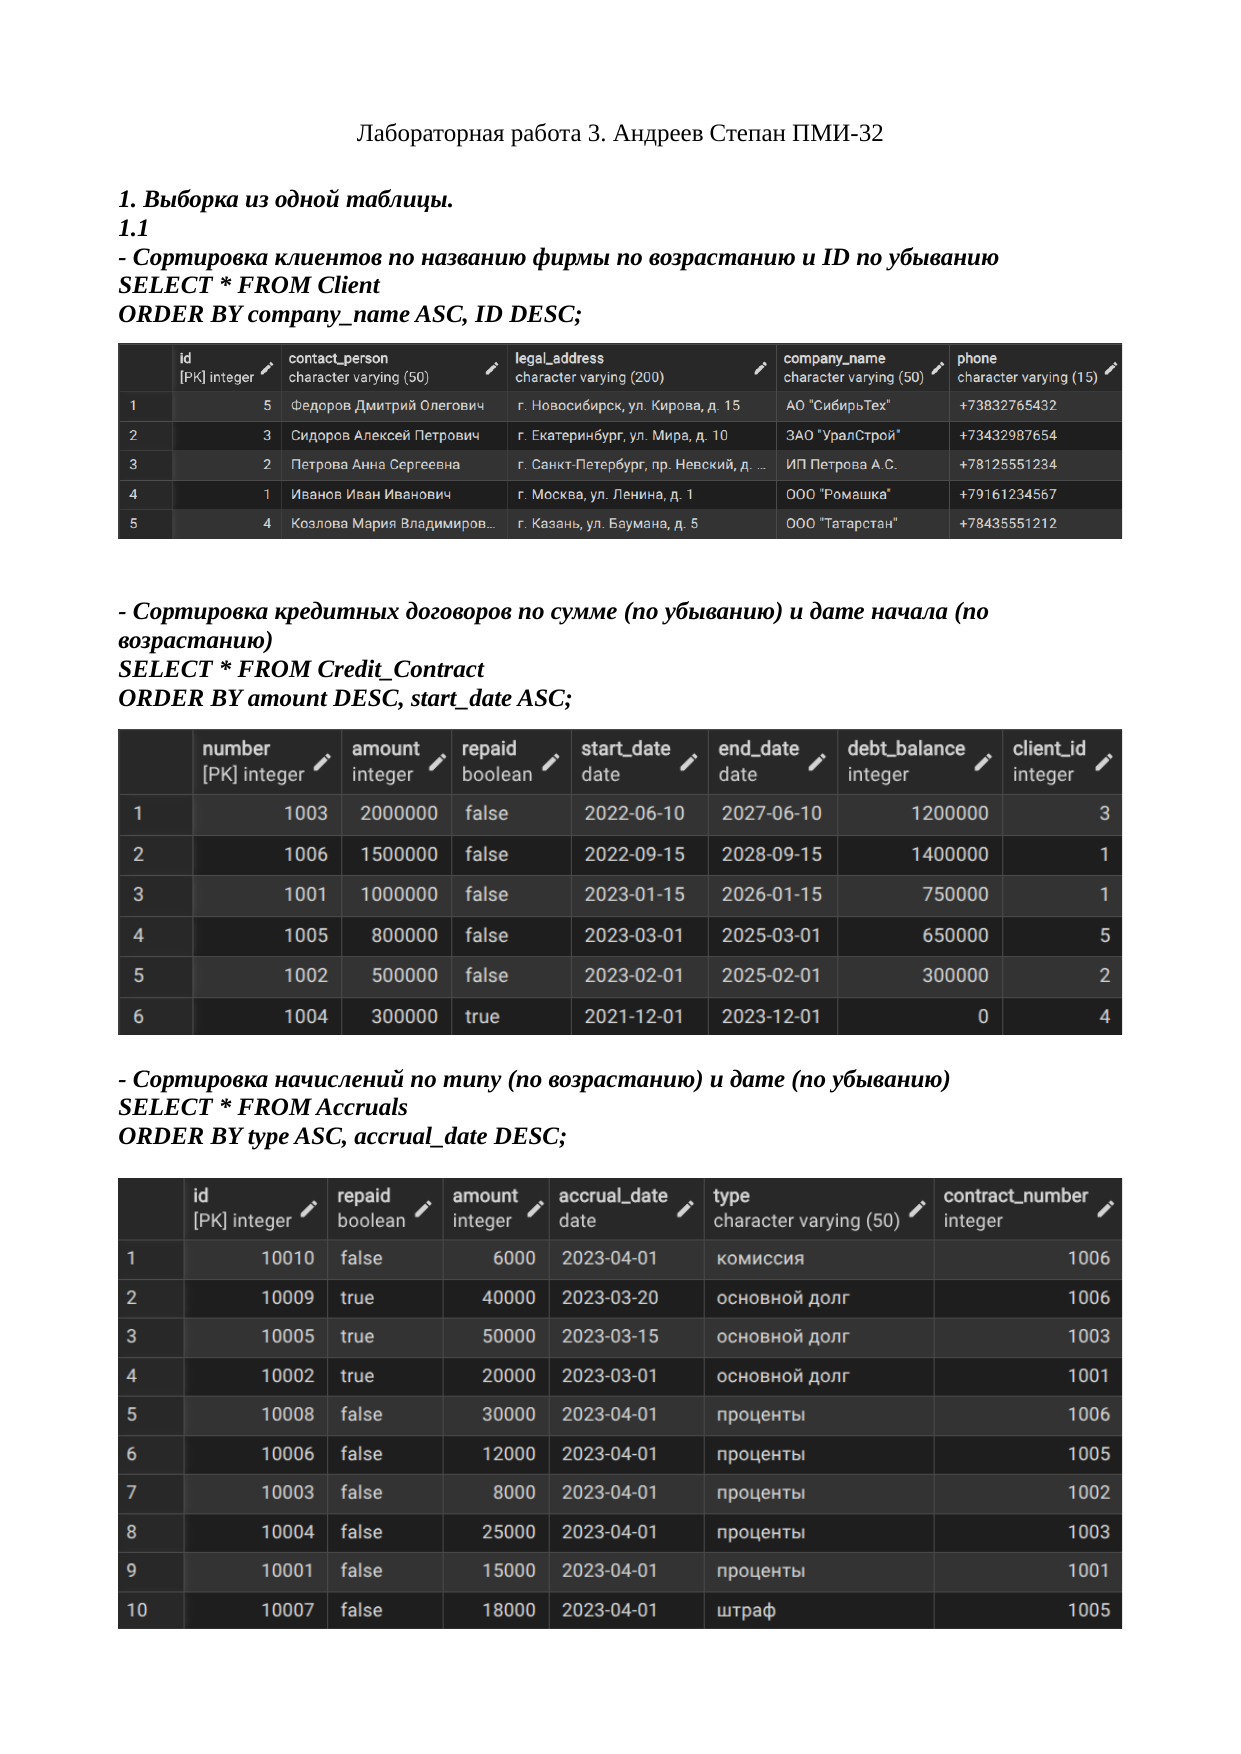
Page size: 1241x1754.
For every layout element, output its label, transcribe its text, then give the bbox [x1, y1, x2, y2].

text ORDER BY company_name ASC, ID DESC; [118, 299, 1122, 328]
text 1.1 [118, 213, 1122, 242]
text Лабораторная работа 3. Андреев Степан ПМИ-32 [118, 118, 1122, 147]
picture [118, 343, 1123, 539]
text SELECT * FROM Client [118, 270, 1122, 299]
text 1. Выборка из одной таблицы. [118, 184, 1122, 213]
picture [118, 1178, 1123, 1630]
text ORDER BY type ASC, accrual_date DESC; [118, 1121, 1122, 1150]
text - Сортировка кредитных договоров по сумме (по убыванию) и дате начала (по возрастанию) [118, 596, 1122, 654]
text - Сортировка клиентов по названию фирмы по возрастанию и ID по убыванию [118, 242, 1122, 270]
text - Сортировка начислений по типу (по возрастанию) и дате (по убыванию) [118, 1064, 1122, 1092]
text SELECT * FROM Accruals [118, 1092, 1122, 1121]
picture [118, 729, 1123, 1035]
text ORDER BY amount DESC, start_date ASC; [118, 683, 1122, 711]
text SELECT * FROM Credit_Contract [118, 654, 1122, 683]
